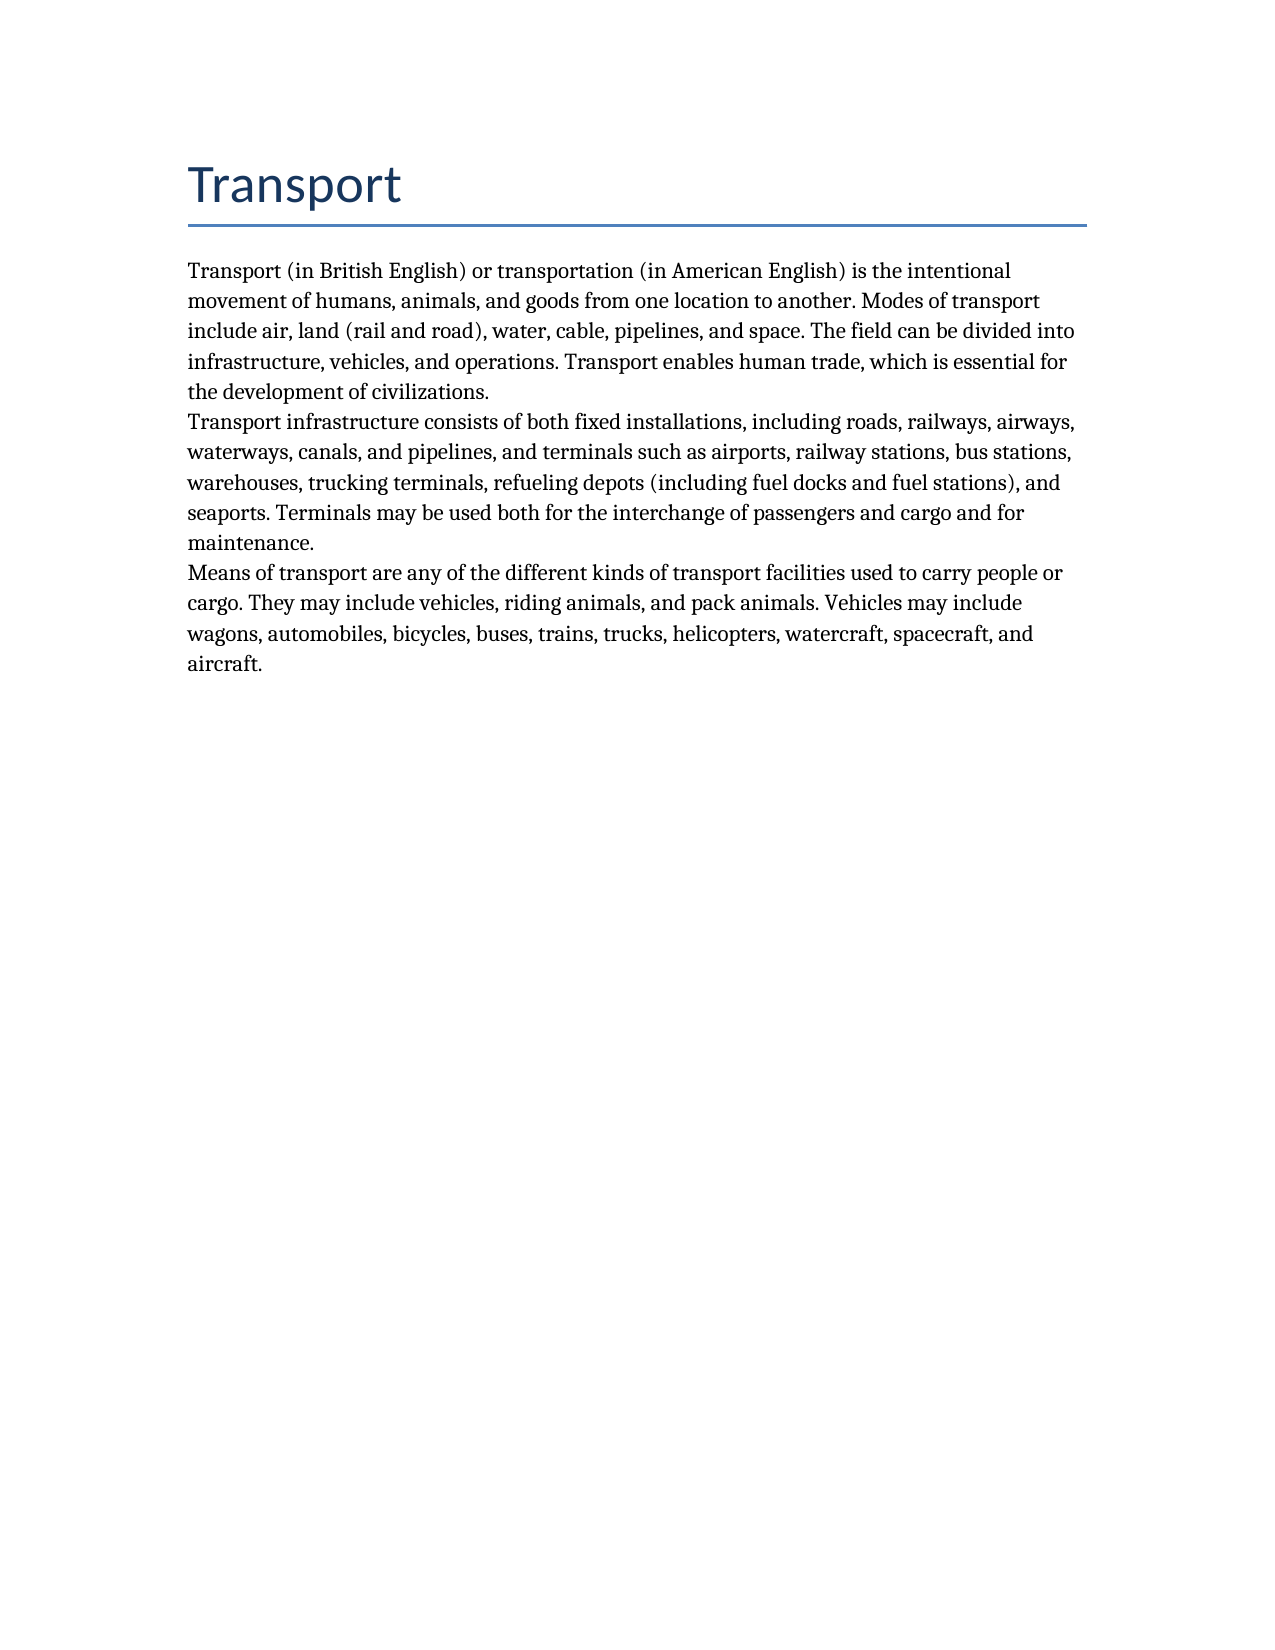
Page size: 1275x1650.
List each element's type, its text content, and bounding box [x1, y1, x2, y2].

title Transport [187, 150, 1087, 227]
text Transport (in British English) or transportation (in American English) is the intentional movement of humans, animals, and goods from one location to another. Modes of transport include air, land (rail and road), water, cable, pipelines, and space. The field can be divided into infrastructure, vehicles, and operations. Transport enables human trade, which is essential for the development of civilizations. Transport infrastructure consists of both fixed installations, including roads, railways, airways, waterways, canals, and pipelines, and terminals such as airports, railway stations, bus stations, warehouses, trucking terminals, refueling depots (including fuel docks and fuel stations), and seaports. Terminals may be used both for the interchange of passengers and cargo and for maintenance. Means of transport are any of the different kinds of transport facilities used to carry people or cargo. They may include vehicles, riding animals, and pack animals. Vehicles may include wagons, automobiles, bicycles, buses, trains, trucks, helicopters, watercraft, spacecraft, and aircraft. [187, 258, 1087, 677]
